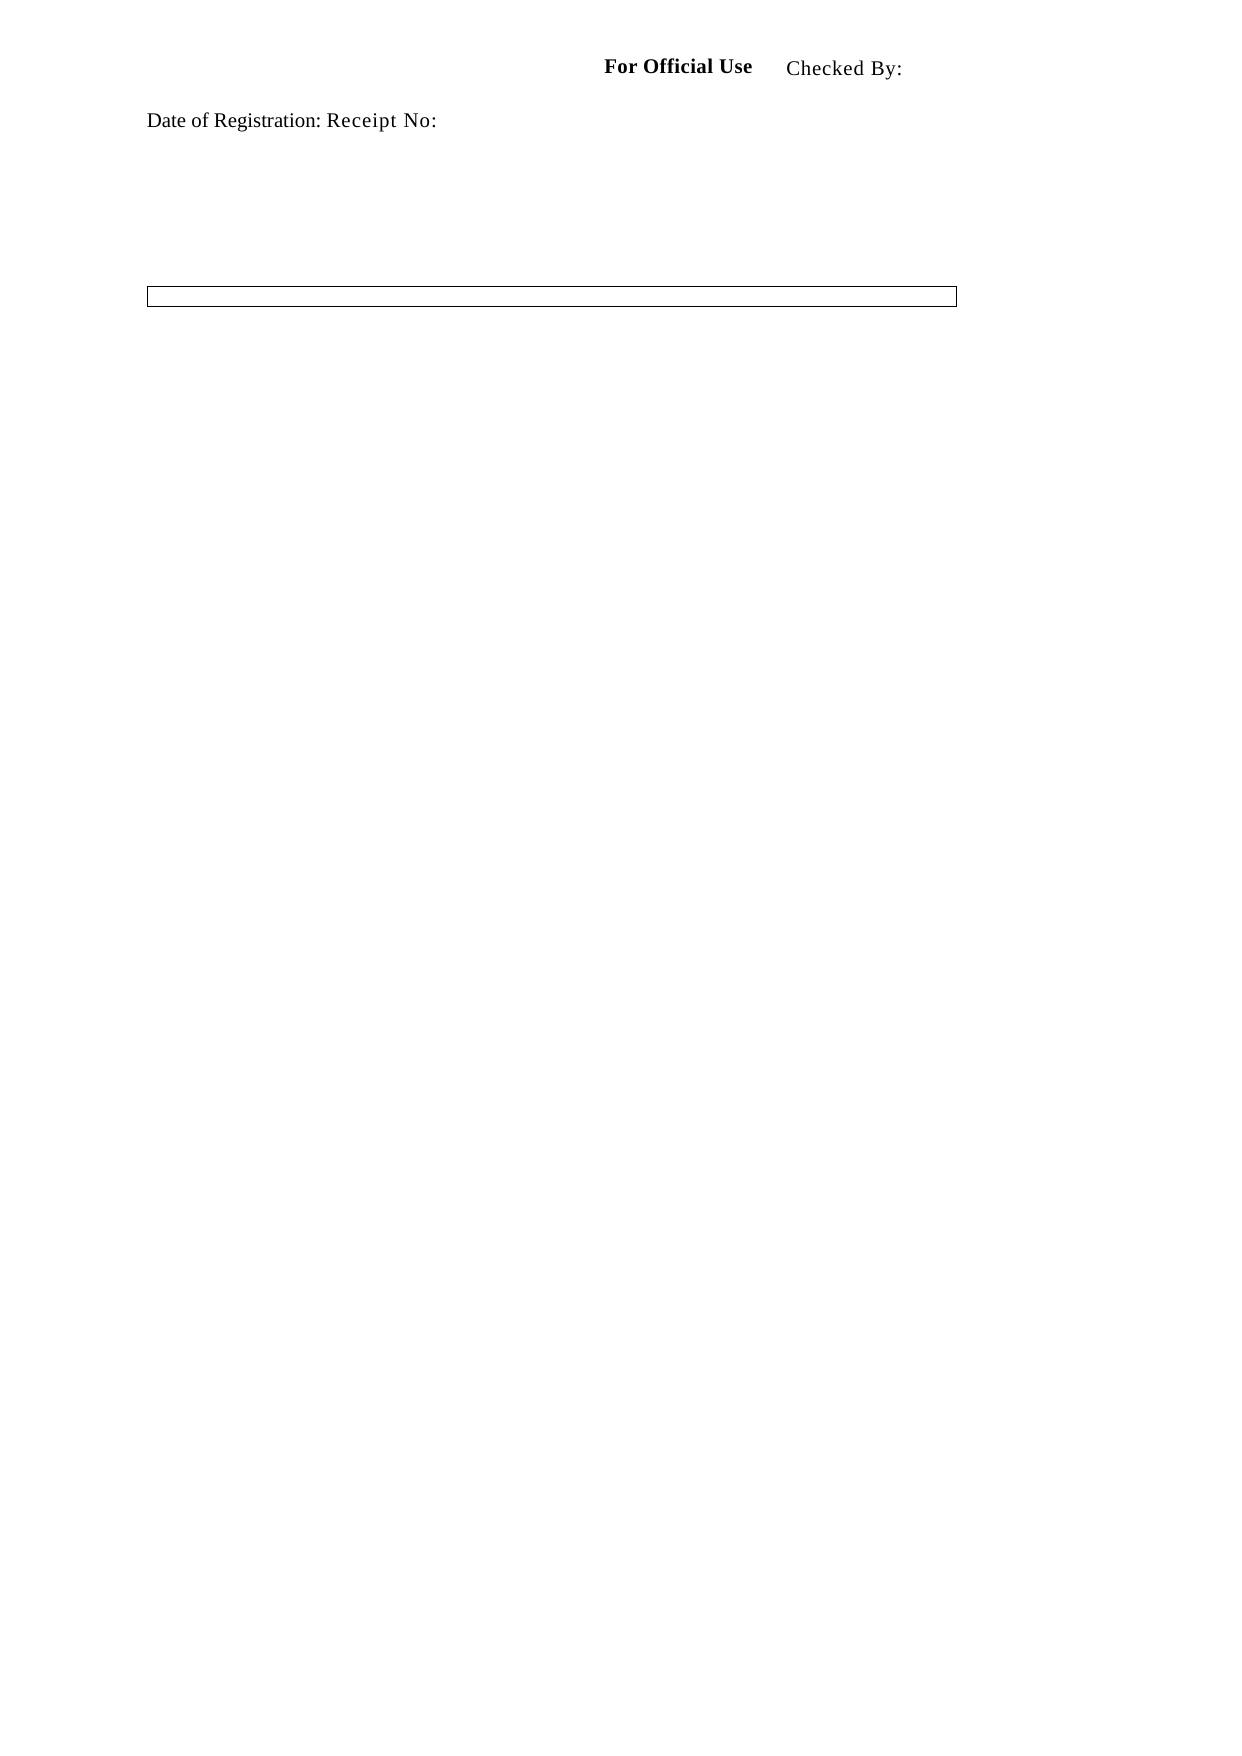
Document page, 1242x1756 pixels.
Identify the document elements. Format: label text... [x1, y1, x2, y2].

text Date of Registration: Receipt No: [148, 287, 956, 306]
text Checked By: [786, 57, 1103, 80]
text Date of Registration: Receipt No: [147, 100, 692, 134]
text For Official Use [147, 57, 752, 77]
